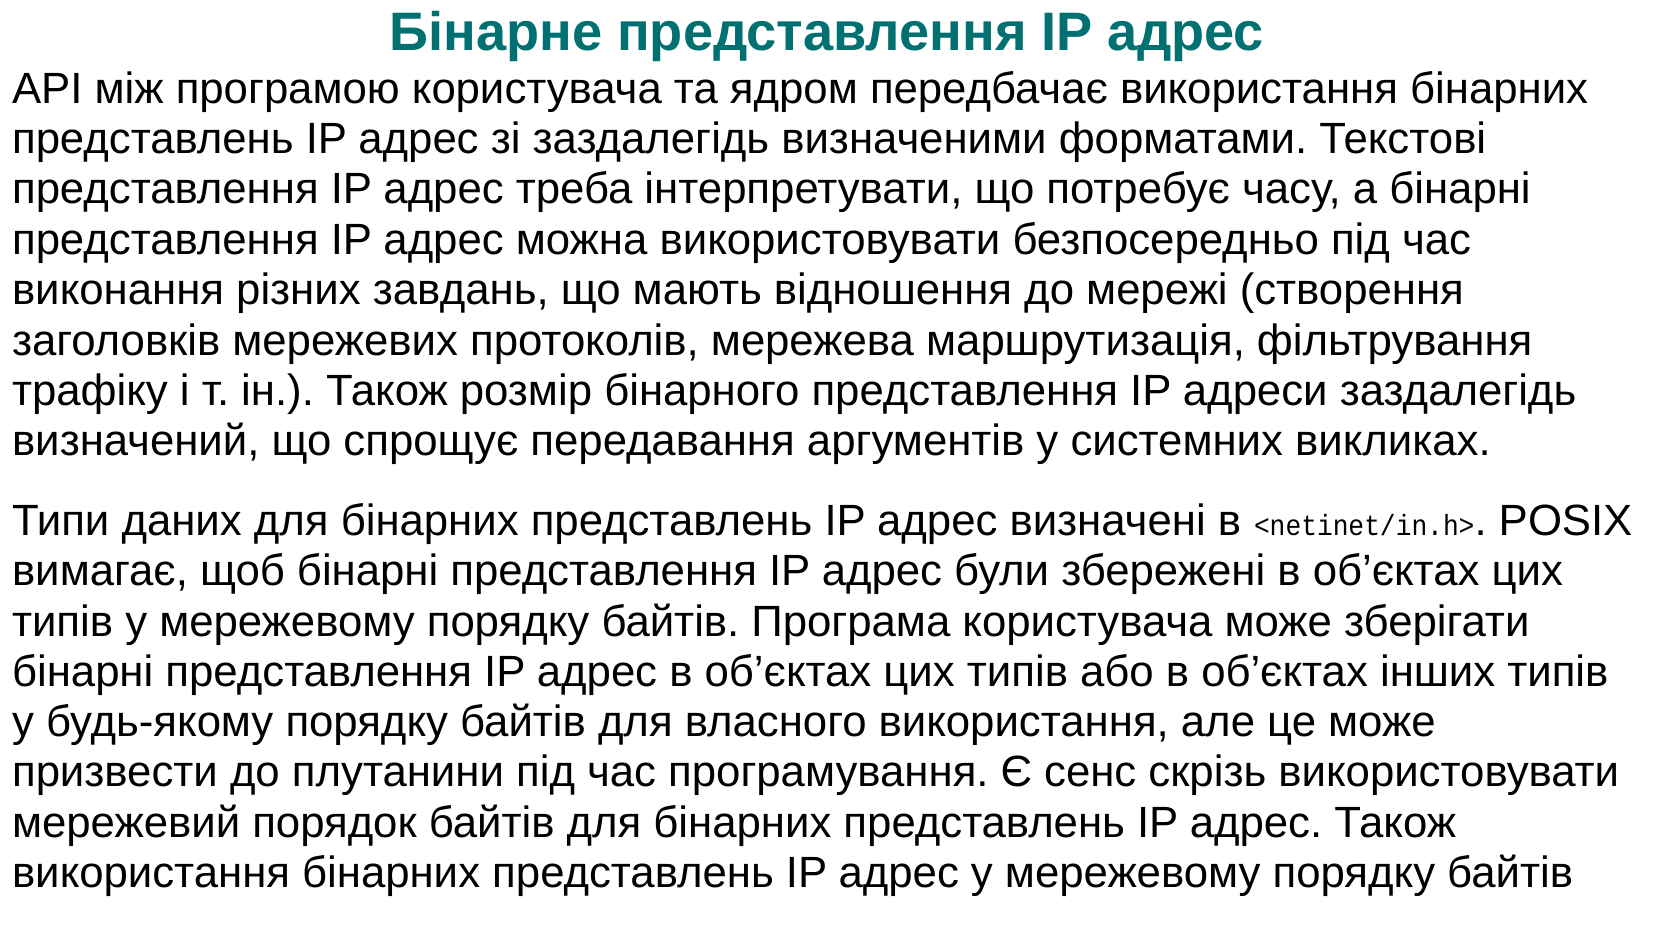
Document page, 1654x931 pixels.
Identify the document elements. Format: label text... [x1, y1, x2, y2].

text API між програмою користувача та ядром передбачає використання бінарних представлень IP адрес зі заздалегідь визначеними форматами. Текстові представлення IP адрес треба інтерпретувати, що потребує часу, а бінарні представлення IP адрес можна використовувати безпосередньо під час виконання різних завдань, що мають відношення до мережі (створення заголовків мережевих протоколів, мережева маршрутизація, фільтрування трафіку і т. ін.). Також розмір бінарного представлення IP адреси заздалегідь визначений, що спрощує передавання аргументів у системних викликах. [12, 62, 1642, 465]
text Бінарне представлення IP адрес [12, 0, 1642, 62]
text Типи даних для бінарних представлень IP адрес визначені в <netinet/in.h>. POSIX вимагає, щоб бінарні представлення IP адрес були збережені в об’єктах цих типів у мережевому порядку байтів. Програма користувача може зберігати бінарні представлення IP адрес в об’єктах цих типів або в об’єктах інших типів у будь-якому порядку байтів для власного використання, але це може призвести до плутанини під час програмування. Є сенс скрізь використовувати мережевий порядок байтів для бінарних представлень IP адрес. Також використання бінарних представлень IP адрес у мережевому порядку байтів [12, 494, 1642, 897]
